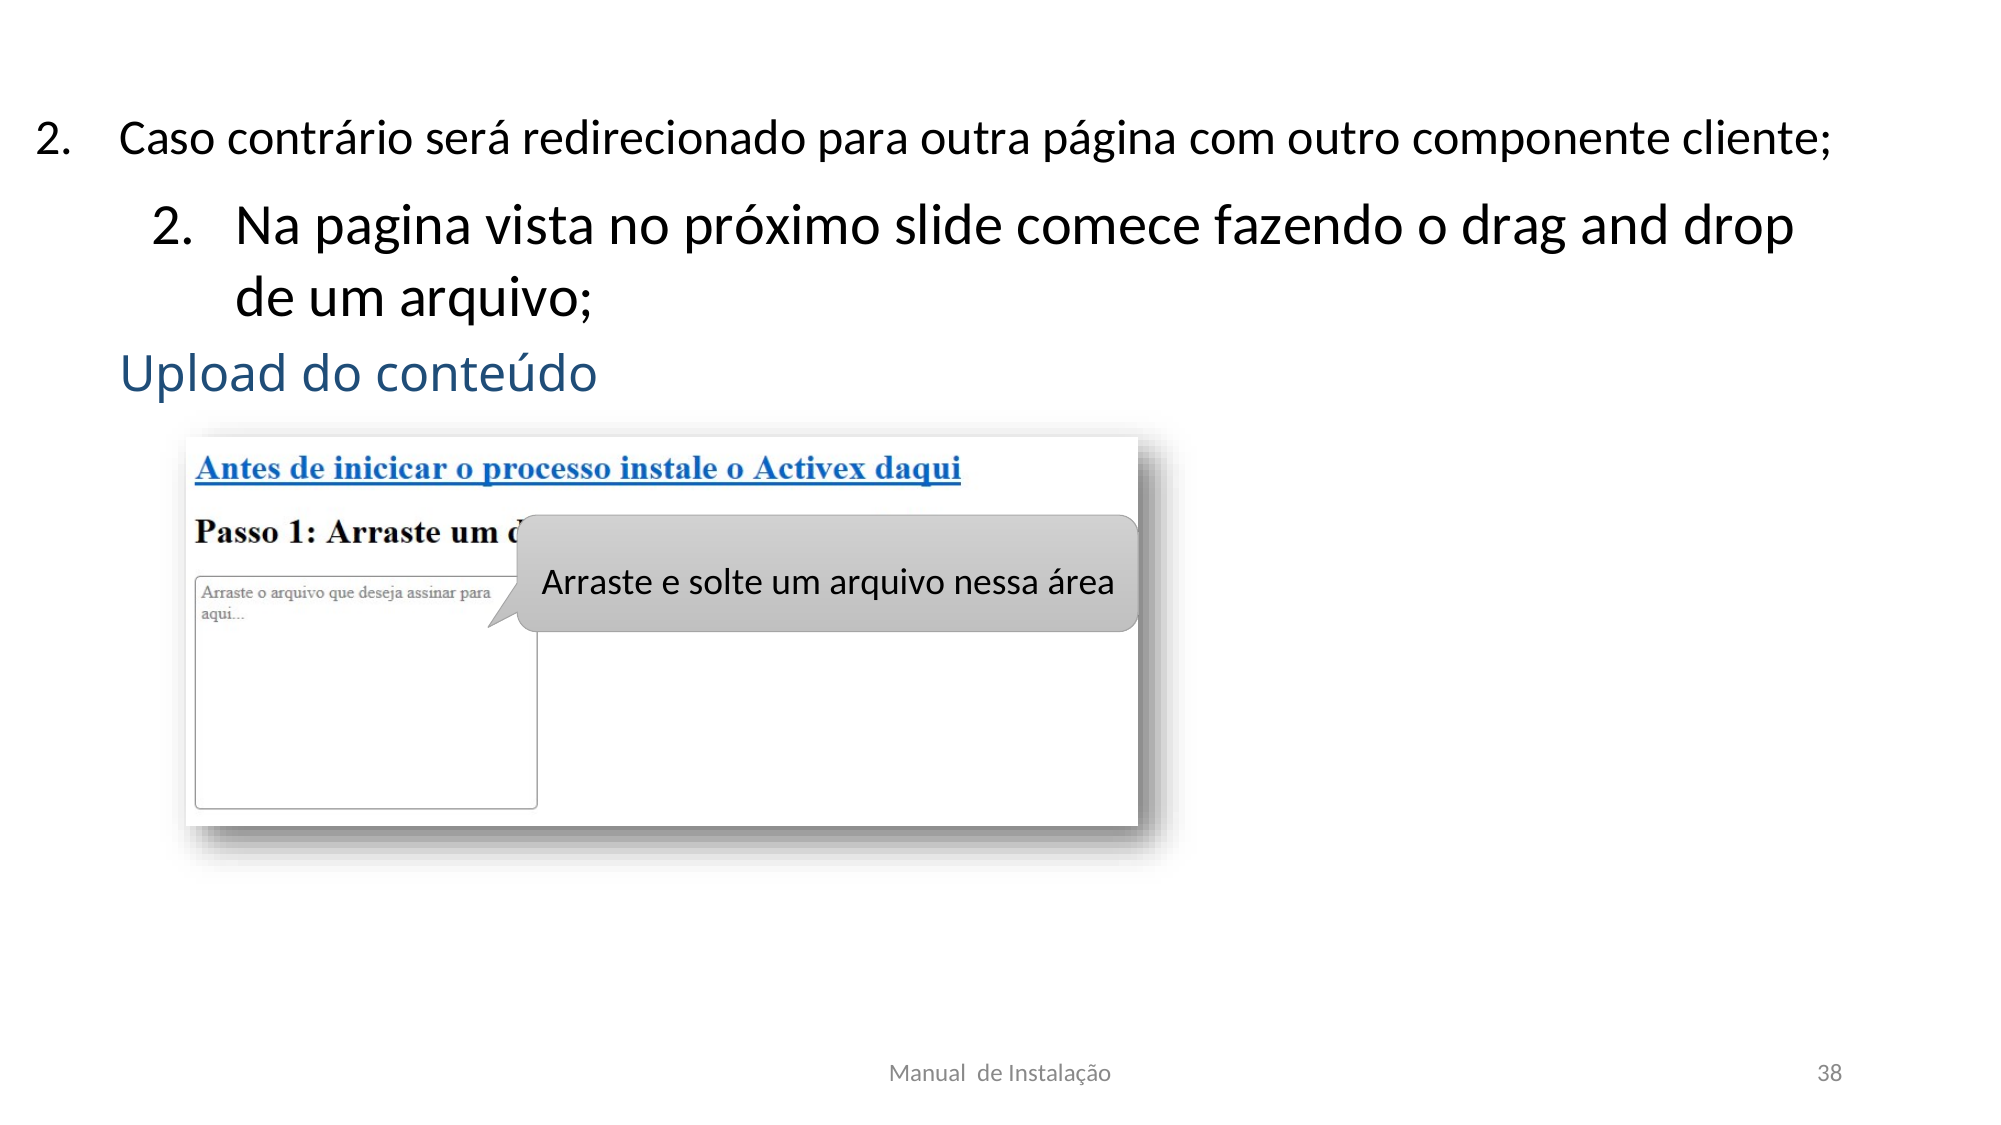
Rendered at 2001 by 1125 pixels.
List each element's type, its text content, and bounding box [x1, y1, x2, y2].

list Caso contrário será redirecionado para outra página com outro componente cliente; [35, 106, 1842, 167]
list Na pagina vista no próximo slide comece fazendo o drag and drop de um arquivo; [151, 188, 1842, 331]
subtitle Upload do conteúdo [119, 338, 1842, 406]
